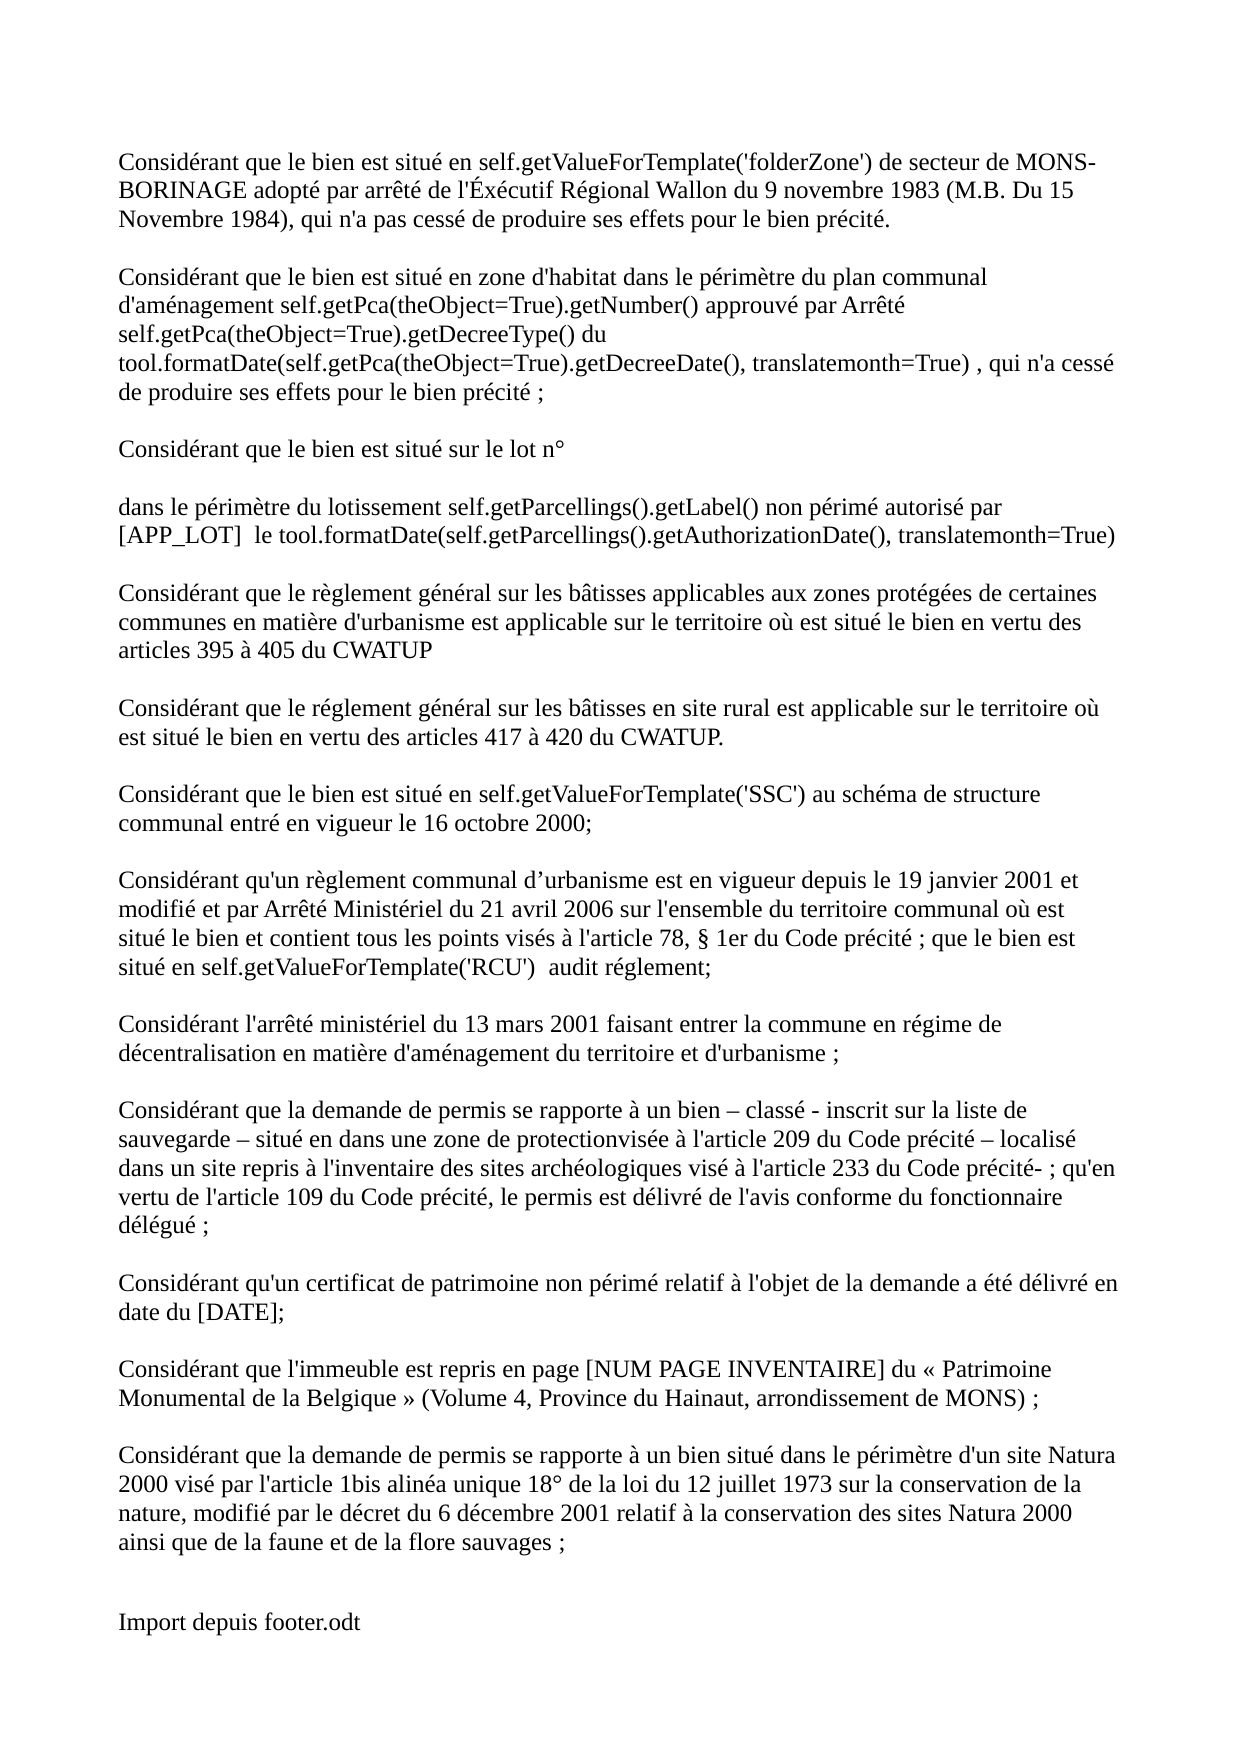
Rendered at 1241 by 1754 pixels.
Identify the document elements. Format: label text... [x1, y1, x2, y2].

text Considérant l'arrêté ministériel du 13 mars 2001 faisant entrer la commune en régime de décentralisation en matière d'aménagement du territoire et d'urbanisme ; [118, 1009, 1122, 1096]
text Considérant que le bien est situé en zone d'habitat dans le périmètre du plan communal d'aménagement self.getPca(theObject=True).getNumber() approuvé par Arrêté self.getPca(theObject=True).getDecreeType() du tool.formatDate(self.getPca(theObject=True).getDecreeDate(), translatemonth=True) , qui n'a cessé de produire ses effets pour le bien précité ; [118, 262, 1122, 434]
text Considérant que le bien est situé en self.getValueForTemplate('folderZone') de secteur de MONS-BORINAGE adopté par arrêté de l'Éxécutif Régional Wallon du 9 novembre 1983 (M.B. Du 15 Novembre 1984), qui n'a pas cessé de produire ses effets pour le bien précité. [118, 147, 1122, 262]
text Considérant que le réglement général sur les bâtisses en site rural est applicable sur le territoire où est situé le bien en vertu des articles 417 à 420 du CWATUP. [118, 693, 1122, 779]
text Considérant que la demande de permis se rapporte à un bien situé dans le périmètre d'un site Natura 2000 visé par l'article 1bis alinéa unique 18° de la loi du 12 juillet 1973 sur la conservation de la nature, modifié par le décret du 6 décembre 2001 relatif à la conservation des sites Natura 2000 ainsi que de la faune et de la flore sauvages ; [118, 1441, 1122, 1556]
text dans le périmètre du lotissement self.getParcellings().getLabel() non périmé autorisé par [APP_LOT] le tool.formatDate(self.getParcellings().getAuthorizationDate(), translatemonth=True) [118, 492, 1122, 578]
text Considérant que le bien est situé sur le lot n° [118, 434, 1122, 463]
text Considérant que la demande de permis se rapporte à un bien – classé - inscrit sur la liste de sauvegarde – situé en dans une zone de protectionvisée à l'article 209 du Code précité – localisé dans un site repris à l'inventaire des sites archéologiques visé à l'article 233 du Code précité- ; qu'en vertu de l'article 109 du Code précité, le permis est délivré de l'avis conforme du fonctionnaire délégué ; [118, 1096, 1122, 1268]
text Considérant que le règlement général sur les bâtisses applicables aux zones protégées de certaines communes en matière d'urbanisme est applicable sur le territoire où est situé le bien en vertu des articles 395 à 405 du CWATUP [118, 578, 1122, 693]
text Considérant qu'un règlement communal d’urbanisme est en vigueur depuis le 19 janvier 2001 et modifié et par Arrêté Ministériel du 21 avril 2006 sur l'ensemble du territoire communal où est situé le bien et contient tous les points visés à l'article 78, § 1er du Code précité ; que le bien est situé en self.getValueForTemplate('RCU') audit réglement; [118, 866, 1122, 1009]
text Considérant que l'immeuble est repris en page [NUM PAGE INVENTAIRE] du « Patrimoine Monumental de la Belgique » (Volume 4, Province du Hainaut, arrondissement de MONS) ; [118, 1354, 1122, 1441]
text Considérant que le bien est situé en self.getValueForTemplate('SSC') au schéma de structure communal entré en vigueur le 16 octobre 2000; [118, 779, 1122, 866]
text Considérant qu'un certificat de patrimoine non périmé relatif à l'objet de la demande a été délivré en date du [DATE]; [118, 1268, 1122, 1354]
